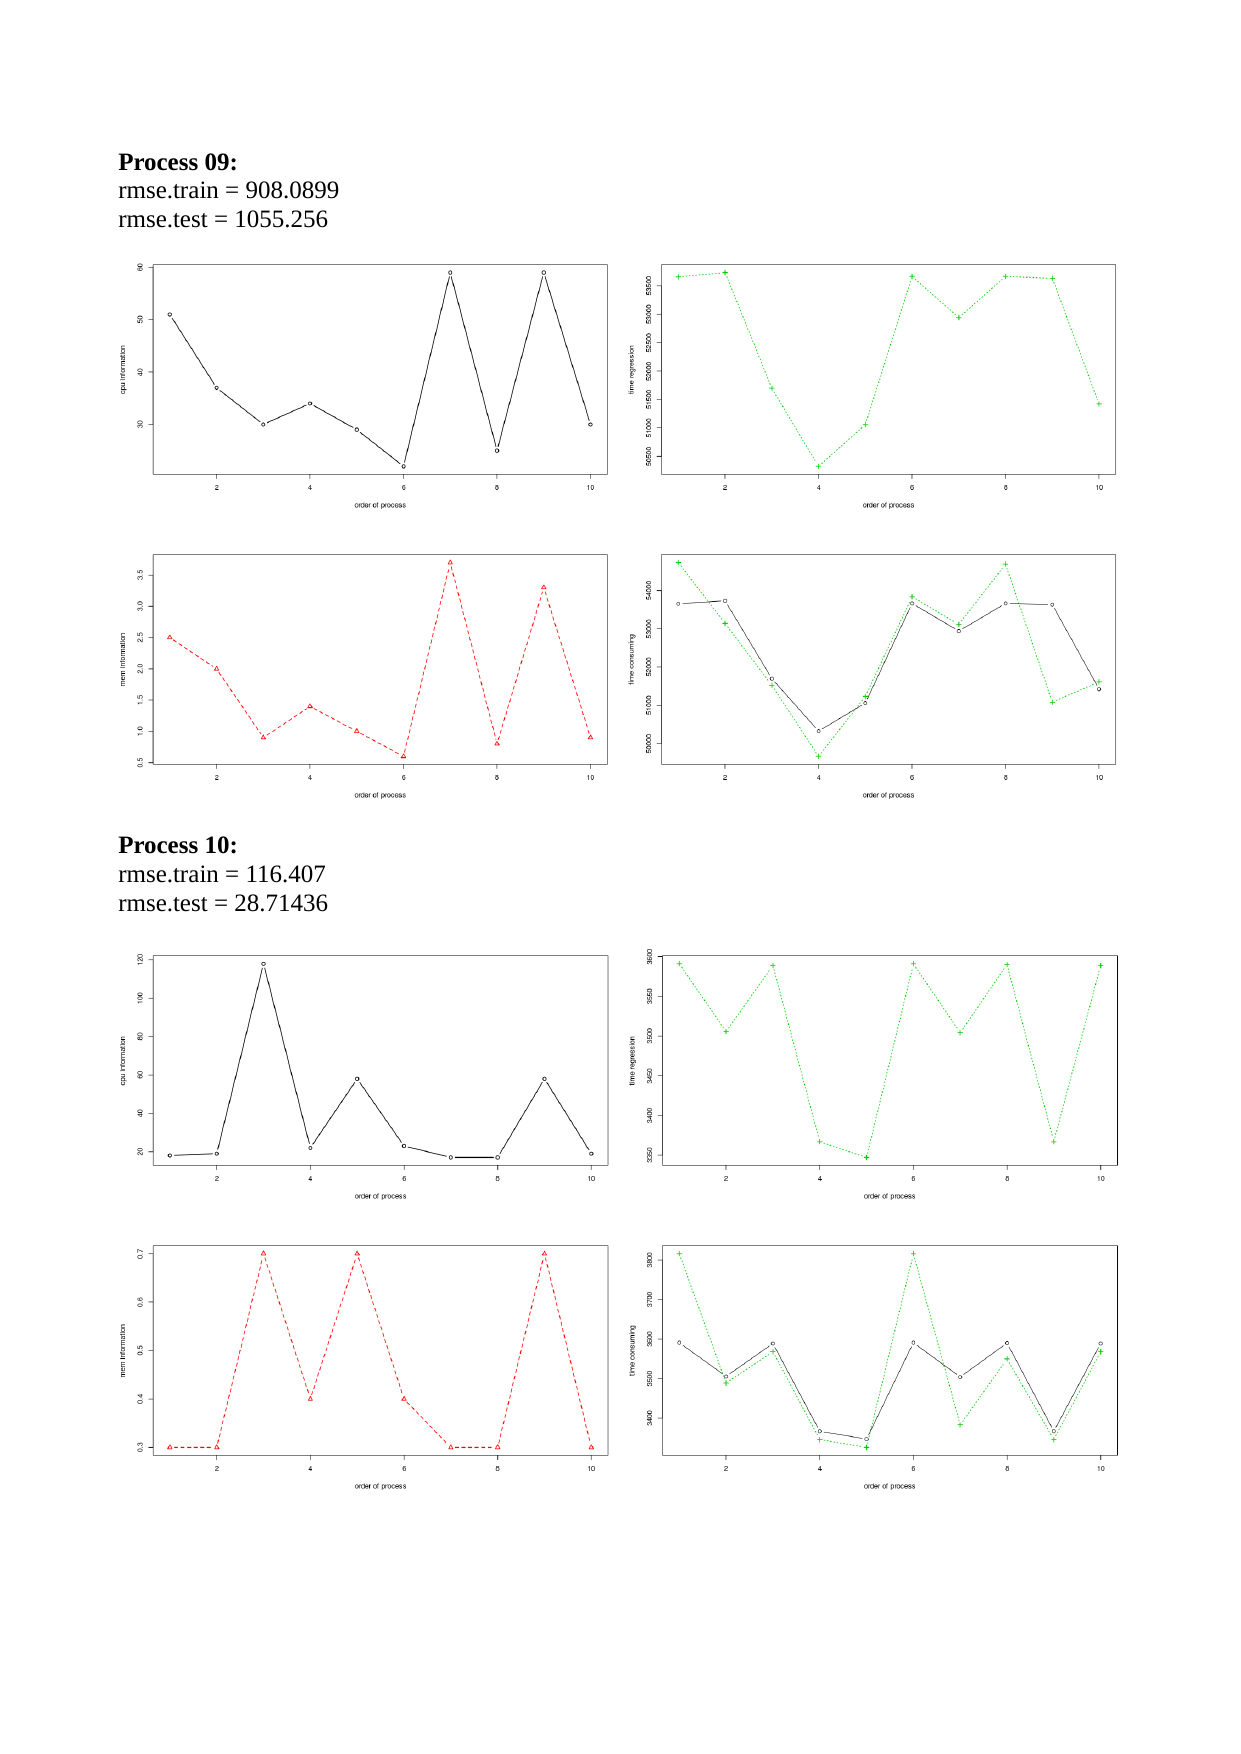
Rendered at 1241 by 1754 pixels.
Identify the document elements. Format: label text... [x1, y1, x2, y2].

picture [118, 261, 1123, 802]
text rmse.test = 28.71436 [118, 888, 1122, 916]
text Process 09: [118, 147, 1122, 176]
text rmse.train = 116.407 [118, 859, 1122, 888]
text rmse.test = 1055.256 [118, 204, 1122, 233]
text rmse.train = 908.0899 [118, 176, 1122, 204]
text Process 10: [118, 830, 1122, 859]
picture [118, 945, 1123, 1492]
